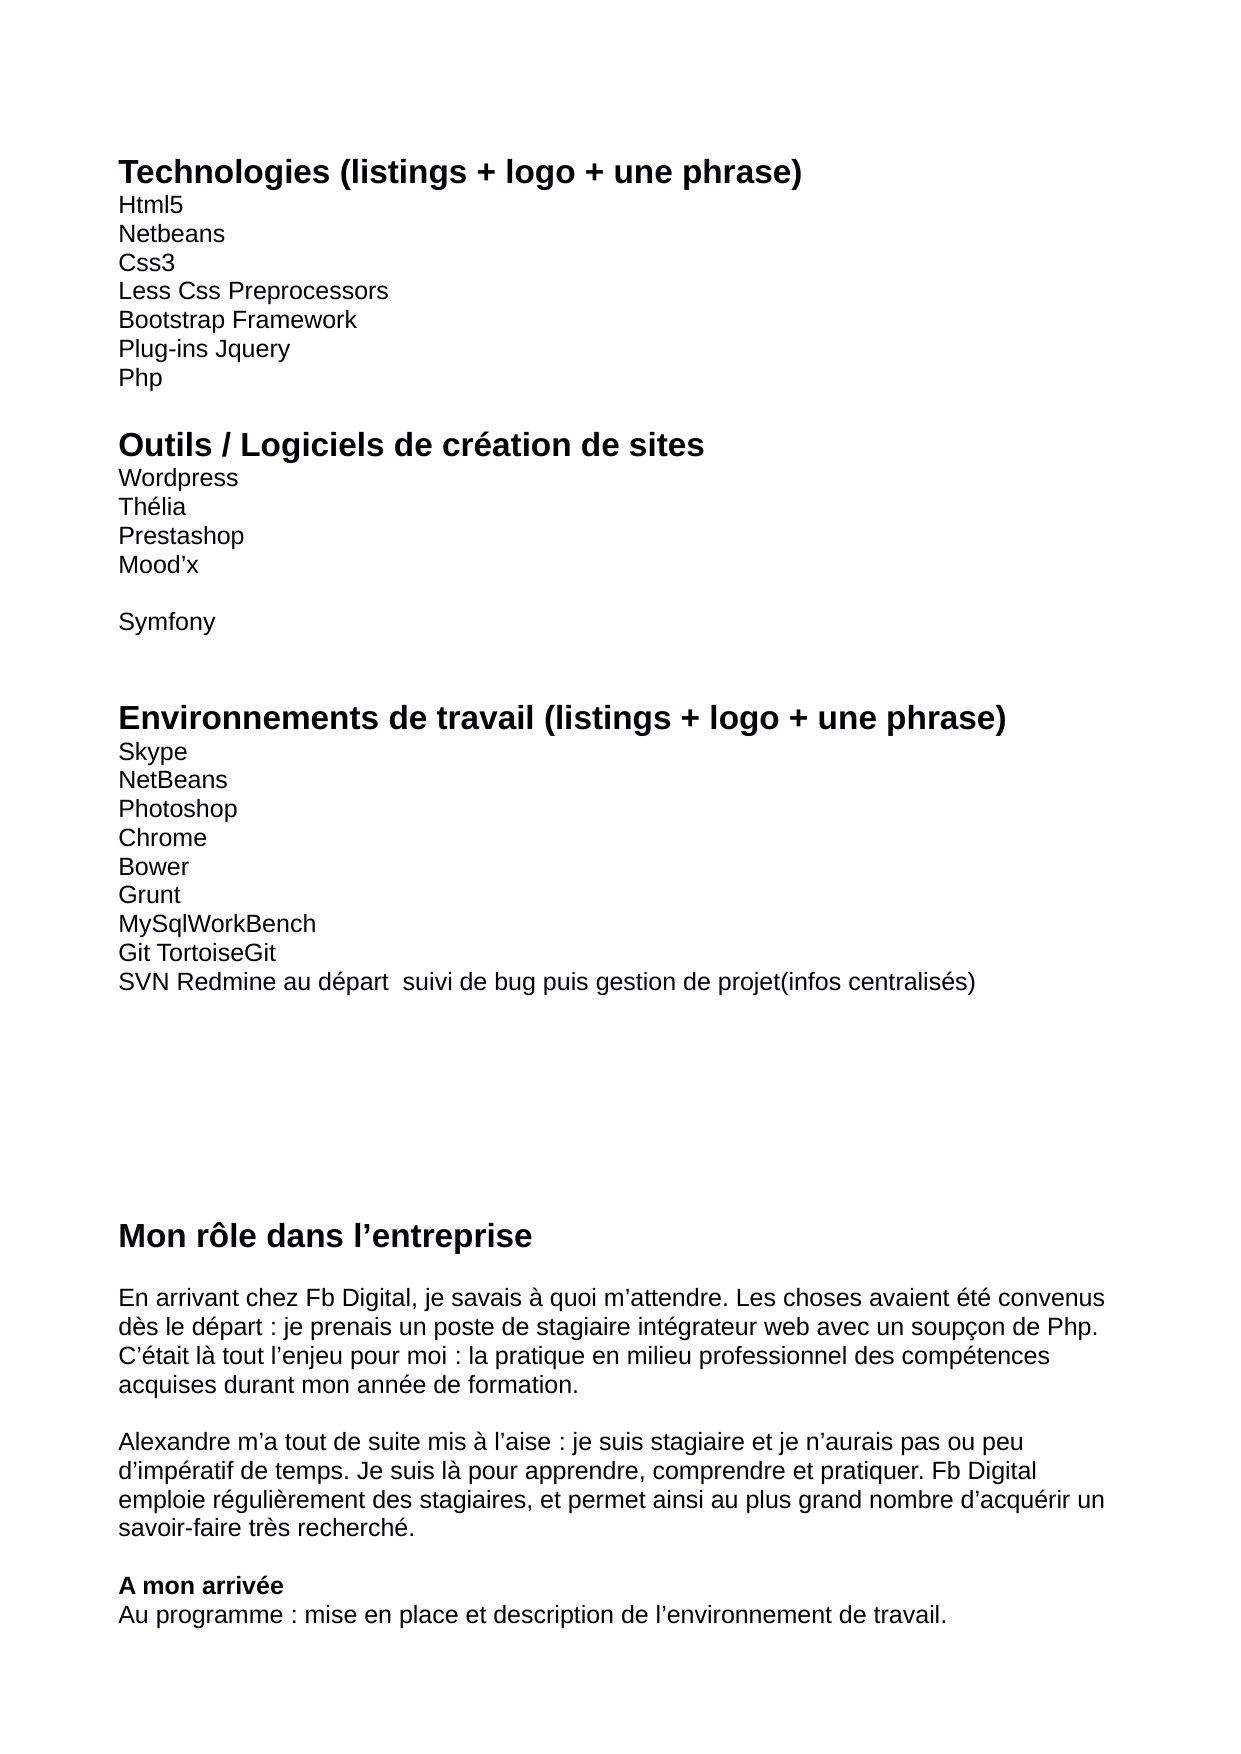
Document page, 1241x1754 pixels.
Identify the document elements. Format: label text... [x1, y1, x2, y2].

text Thélia [118, 492, 1122, 521]
text Wordpress [118, 463, 1122, 492]
text Plug-ins Jquery [118, 334, 1122, 363]
text Php [118, 363, 1122, 391]
text SVN Redmine au départ suivi de bug puis gestion de projet(infos centralisés) [118, 967, 1122, 995]
text Bootstrap Framework [118, 305, 1122, 334]
text Photoshop [118, 794, 1122, 823]
text Bower [118, 852, 1122, 880]
text Less Css Preprocessors [118, 276, 1122, 305]
text Mood’x [118, 549, 1122, 578]
text Css3 [118, 248, 1122, 276]
text Prestashop [118, 521, 1122, 549]
text Skype [118, 737, 1122, 765]
text Technologies (listings + logo + une phrase) [118, 152, 1122, 190]
text A mon arrivée [118, 1571, 1122, 1599]
text MySqlWorkBench [118, 909, 1122, 938]
text Grunt [118, 880, 1122, 909]
text C’était là tout l’enjeu pour moi : la pratique en milieu professionnel des compétences acquises durant mon année de formation. [118, 1341, 1122, 1398]
text Environnements de travail (listings + logo + une phrase) [118, 698, 1122, 737]
text Outils / Logiciels de création de sites [118, 425, 1122, 463]
text Au programme : mise en place et description de l’environnement de travail. [118, 1599, 1122, 1628]
text Netbeans [118, 219, 1122, 248]
text Alexandre m’a tout de suite mis à l’aise : je suis stagiaire et je n’aurais pas ou peu d’impératif de temps. Je suis là pour apprendre, comprendre et pratiquer. Fb Digital emploie régulièrement des stagiaires, et permet ainsi au plus grand nombre d’acquérir un savoir-faire très recherché. [118, 1427, 1122, 1542]
text Mon rôle dans l’entreprise [118, 1216, 1122, 1254]
text Git TortoiseGit [118, 938, 1122, 967]
text Symfony [118, 607, 1122, 636]
text Chrome [118, 823, 1122, 852]
text En arrivant chez Fb Digital, je savais à quoi m’attendre. Les choses avaient été convenus dès le départ : je prenais un poste de stagiaire intégrateur web avec un soupçon de Php. [118, 1283, 1122, 1341]
text Html5 [118, 190, 1122, 219]
text NetBeans [118, 765, 1122, 794]
